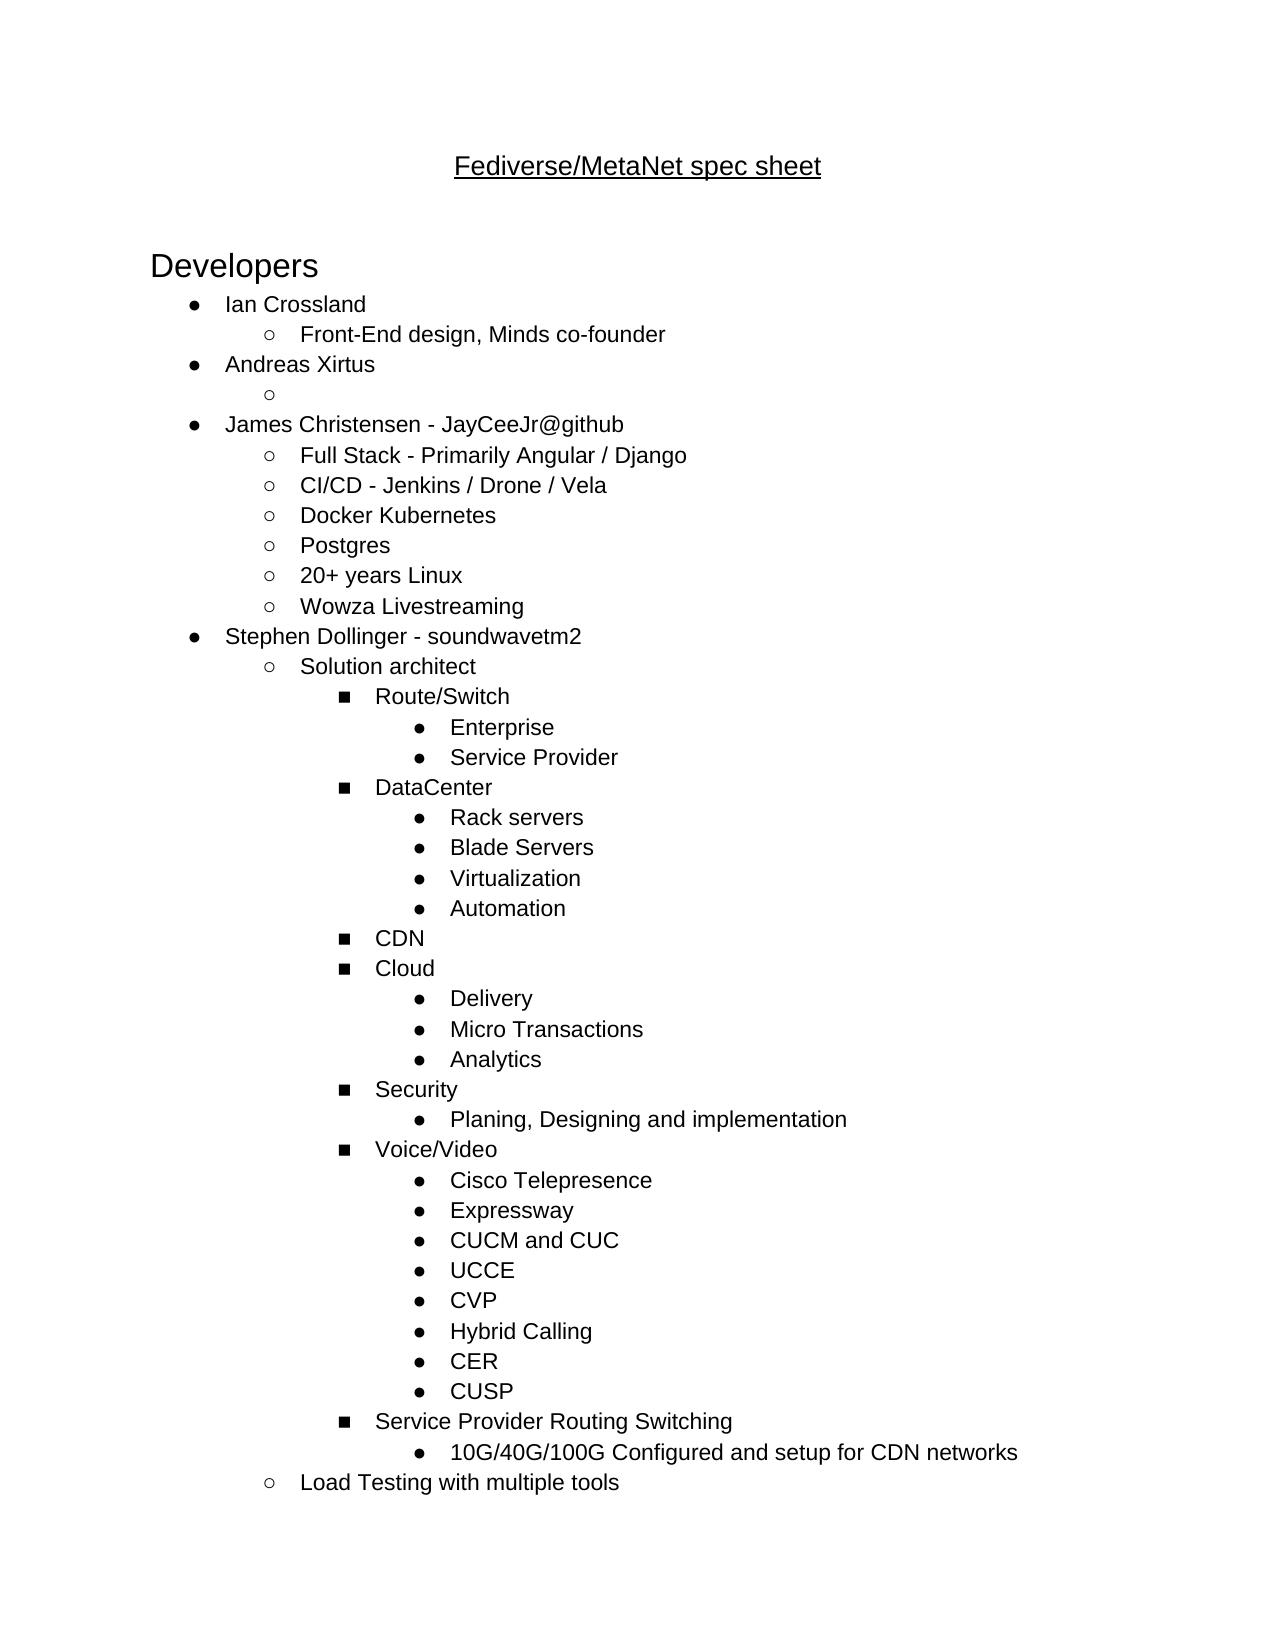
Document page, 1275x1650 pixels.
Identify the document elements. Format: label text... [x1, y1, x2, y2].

list Voice/Video [337, 1136, 1125, 1163]
list CER [412, 1348, 1125, 1374]
list CDN [337, 925, 1125, 951]
list CUCM and CUC [412, 1227, 1125, 1253]
list James Christensen - JayCeeJr@github [187, 411, 1125, 438]
list Andreas Xirtus [187, 351, 1125, 377]
list Planing, Designing and implementation [412, 1106, 1125, 1132]
list Route/Switch [337, 683, 1125, 709]
list 10G/40G/100G Configured and setup for CDN networks [412, 1438, 1125, 1465]
list CVP [412, 1287, 1125, 1314]
list Analytics [412, 1046, 1125, 1072]
list Delivery [412, 985, 1125, 1012]
list Cloud [337, 955, 1125, 981]
text Developers [150, 246, 1125, 285]
list Ian Crossland [187, 291, 1125, 317]
list Postgres [262, 532, 1125, 558]
list Solution architect [262, 653, 1125, 679]
list Wowza Livestreaming [262, 593, 1125, 619]
list Cisco Telepresence [412, 1167, 1125, 1193]
list 20+ years Linux [262, 562, 1125, 589]
list CUSP [412, 1378, 1125, 1404]
list Load Testing with multiple tools [262, 1469, 1125, 1495]
list Security [337, 1076, 1125, 1102]
list UCCE [412, 1257, 1125, 1283]
list Blade Servers [412, 834, 1125, 861]
list Virtualization [412, 864, 1125, 891]
list Service Provider Routing Switching [337, 1408, 1125, 1434]
list CI/CD - Jenkins / Drone / Vela [262, 472, 1125, 498]
list Service Provider [412, 744, 1125, 770]
list Micro Transactions [412, 1016, 1125, 1042]
list Front-End design, Minds co-founder [262, 321, 1125, 347]
list Expressway [412, 1197, 1125, 1223]
list Stephen Dollinger - soundwavetm2 [187, 623, 1125, 649]
list Hybrid Calling [412, 1318, 1125, 1344]
list Docker Kubernetes [262, 502, 1125, 528]
list Full Stack - Primarily Angular / Django [262, 442, 1125, 468]
text Fediverse/MetaNet spec sheet [150, 150, 1125, 181]
list Rack servers [412, 804, 1125, 830]
list Automation [412, 895, 1125, 921]
list DataCenter [337, 774, 1125, 800]
list Enterprise [412, 713, 1125, 740]
